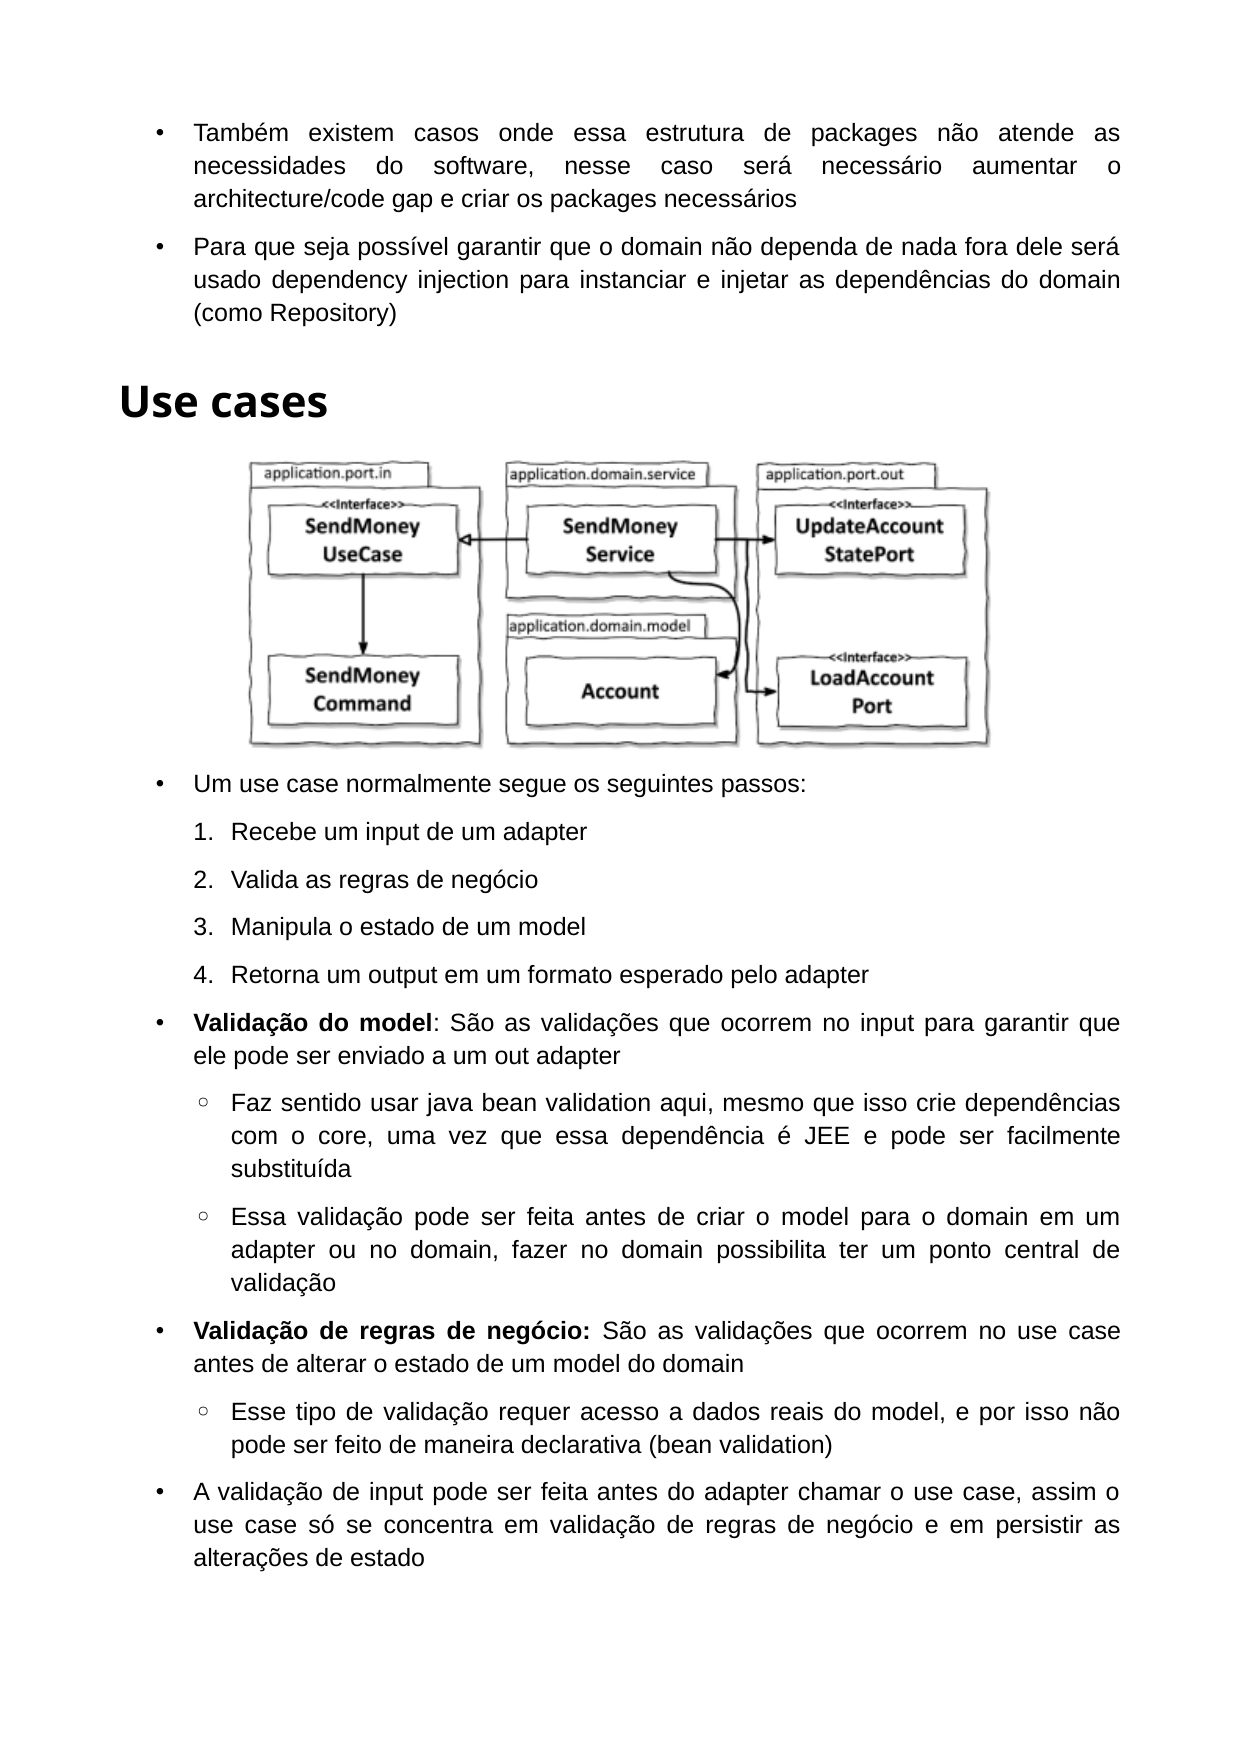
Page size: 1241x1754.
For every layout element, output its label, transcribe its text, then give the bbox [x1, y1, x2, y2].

list Esse tipo de validação requer acesso a dados reais do model, e por isso não pode ser feito de maneira declarativa (bean validation) [193, 1396, 1122, 1458]
list Valida as regras de negócio [193, 865, 1122, 893]
list Um use case normalmente segue os seguintes passos: [156, 769, 1122, 798]
list Essa validação pode ser feita antes de criar o model para o domain em um adapter ou no domain, fazer no domain possibilita ter um ponto central de validação [193, 1202, 1122, 1297]
subtitle Use cases [118, 371, 1122, 430]
list Retorna um output em um formato esperado pelo adapter [193, 960, 1122, 989]
list Validação do model: São as validações que ocorrem no input para garantir que ele pode ser enviado a um out adapter [156, 1007, 1122, 1069]
list Para que seja possível garantir que o domain não dependa de nada fora dele será usado dependency injection para instanciar e injetar as dependências do domain (como Repository) [156, 232, 1122, 327]
list Também existem casos onde essa estrutura de packages não atende as necessidades do software, nesse caso será necessário aumentar o architecture/code gap e criar os packages necessários [156, 118, 1122, 213]
list Faz sentido usar java bean validation aqui, mesmo que isso crie dependências com o core, uma vez que essa dependência é JEE e pode ser facilmente substituída [193, 1088, 1122, 1183]
list Manipula o estado de um model [193, 912, 1122, 941]
picture [232, 442, 1008, 751]
list Recebe um input de um adapter [193, 817, 1122, 846]
list A validação de input pode ser feita antes do adapter chamar o use case, assim o use case só se concentra em validação de regras de negócio e em persistir as alterações de estado [156, 1477, 1122, 1572]
list Validação de regras de negócio: São as validações que ocorrem no use case antes de alterar o estado de um model do domain [156, 1316, 1122, 1378]
